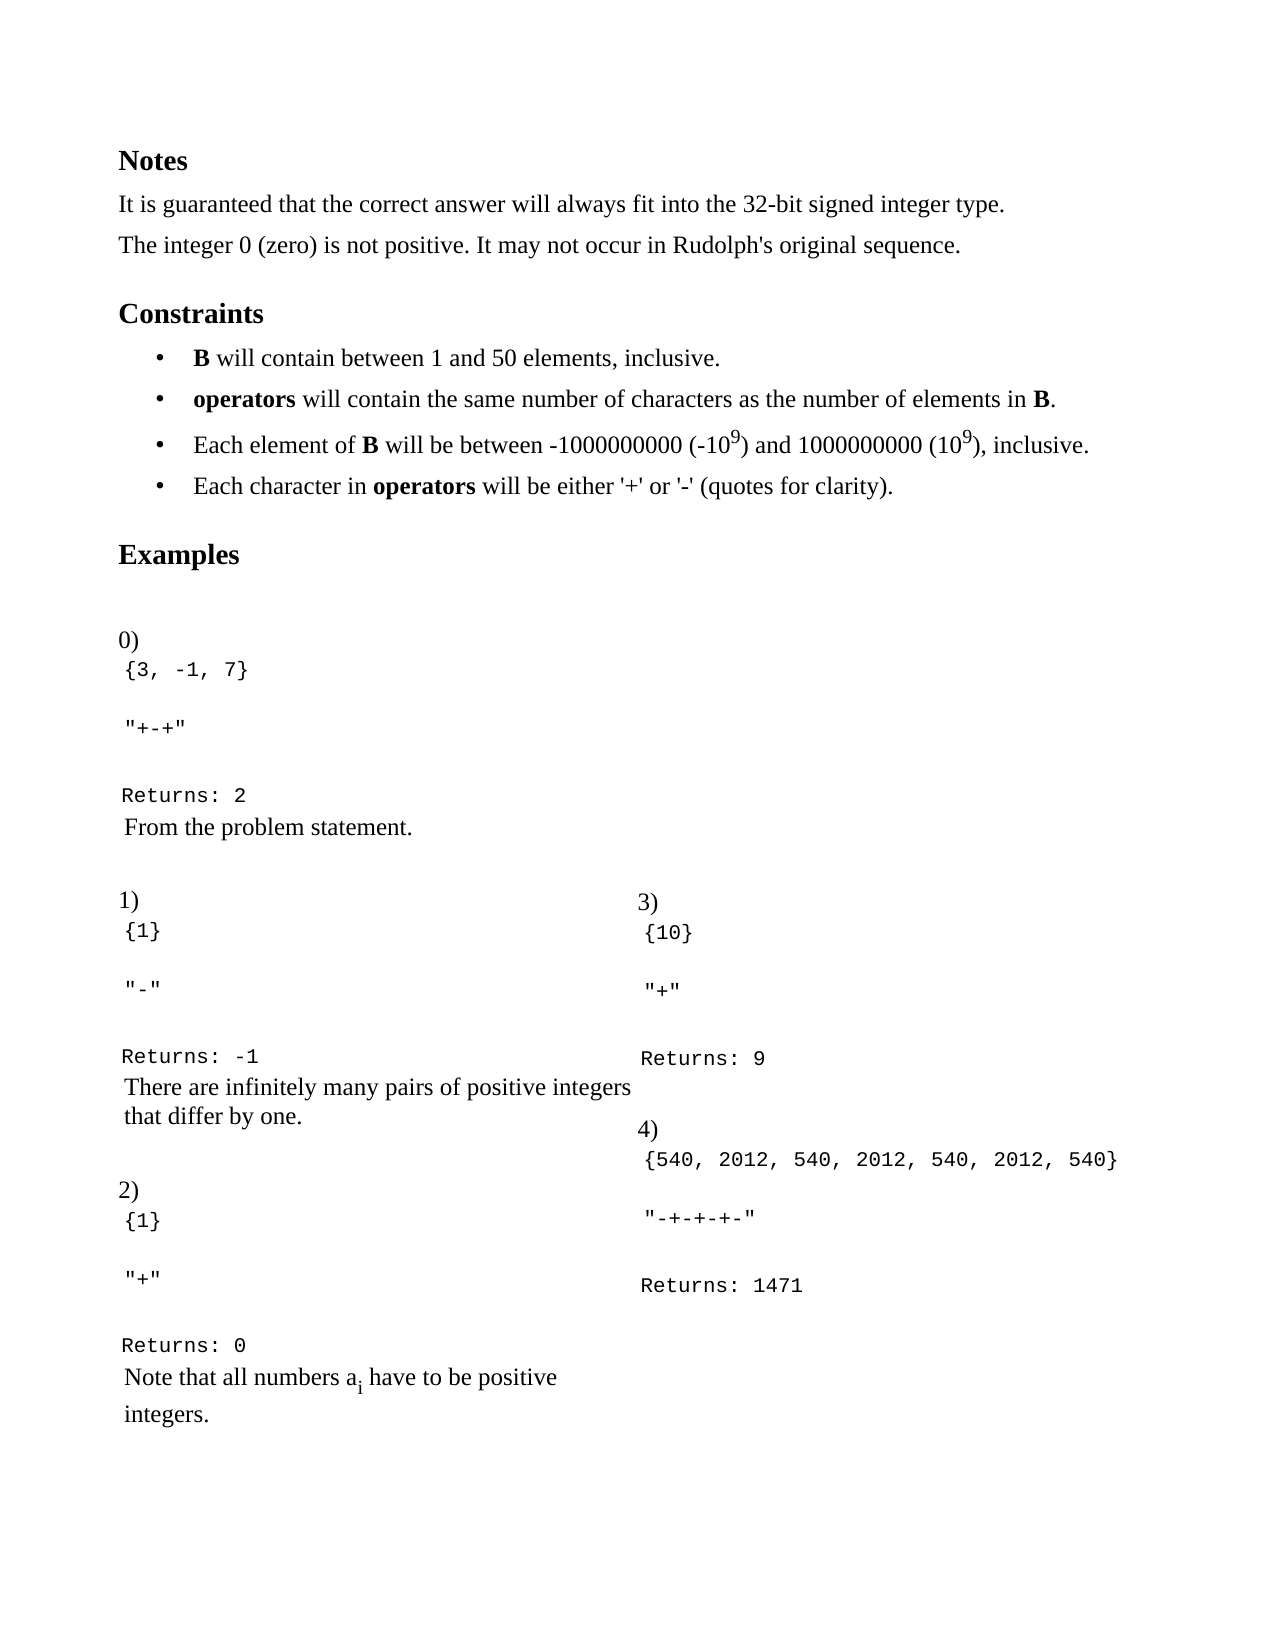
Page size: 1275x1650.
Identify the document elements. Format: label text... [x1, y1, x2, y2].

table_cell Returns: 9 [638, 1045, 780, 1104]
list Each element of B will be between -1000000000 (-109) and 1000000000 (109), inclusive. [156, 425, 1157, 459]
table_cell "+" [121, 1266, 176, 1324]
text It is guaranteed that the correct answer will always fit into the 32-bit signed integer type. [118, 189, 1157, 218]
subtitle Notes [118, 143, 1157, 177]
table_cell [638, 877, 1157, 887]
subtitle Constraints [118, 297, 1157, 330]
table_header [118, 654, 436, 782]
list operators will contain the same number of characters as the number of elements in B. [156, 384, 1157, 413]
table_header Note that all numbers ai have to be positive integers. [121, 1359, 634, 1431]
table_cell "+" [640, 978, 708, 1037]
table_header From the problem statement. [121, 809, 423, 843]
table_cell [638, 584, 1157, 877]
text The integer 0 (zero) is not positive. It may not occur in Rudolph's original sequence. [118, 230, 1157, 259]
table_cell [118, 875, 436, 886]
subtitle Examples [118, 537, 1157, 571]
text 2) [118, 1175, 637, 1204]
table_header {10} [640, 919, 708, 978]
table_header {1} [121, 917, 176, 976]
table_header [638, 916, 780, 1045]
text 4) [637, 1114, 1157, 1143]
table_header {1} [121, 1207, 176, 1266]
table_header There are infinitely many pairs of positive integers that differ by one. [121, 1069, 634, 1133]
table_header {3, -1, 7} [121, 656, 263, 715]
table_cell [638, 1104, 780, 1114]
list Each character in operators will be either '+' or '-' (quotes for clarity). [156, 471, 1157, 500]
table_cell "-+-+-+-" [640, 1205, 1133, 1264]
list B will contain between 1 and 50 elements, inclusive. [156, 343, 1157, 371]
table_header [118, 914, 637, 1043]
table_cell Returns: -1 [118, 1043, 637, 1164]
table_cell Returns: 0 [118, 1332, 637, 1433]
table_header [638, 1143, 1145, 1272]
table_header {540, 2012, 540, 2012, 540, 2012, 540} [640, 1146, 1133, 1205]
table_cell Returns: 2 [118, 782, 436, 875]
table_cell "+-+" [121, 715, 263, 774]
table_cell "-" [121, 976, 176, 1035]
table_cell [118, 1164, 637, 1175]
text 3) [637, 887, 1157, 916]
text 0) [118, 625, 637, 653]
table_cell Returns: 1471 [638, 1272, 1145, 1384]
text 1) [118, 886, 637, 914]
table_header [118, 1204, 637, 1332]
